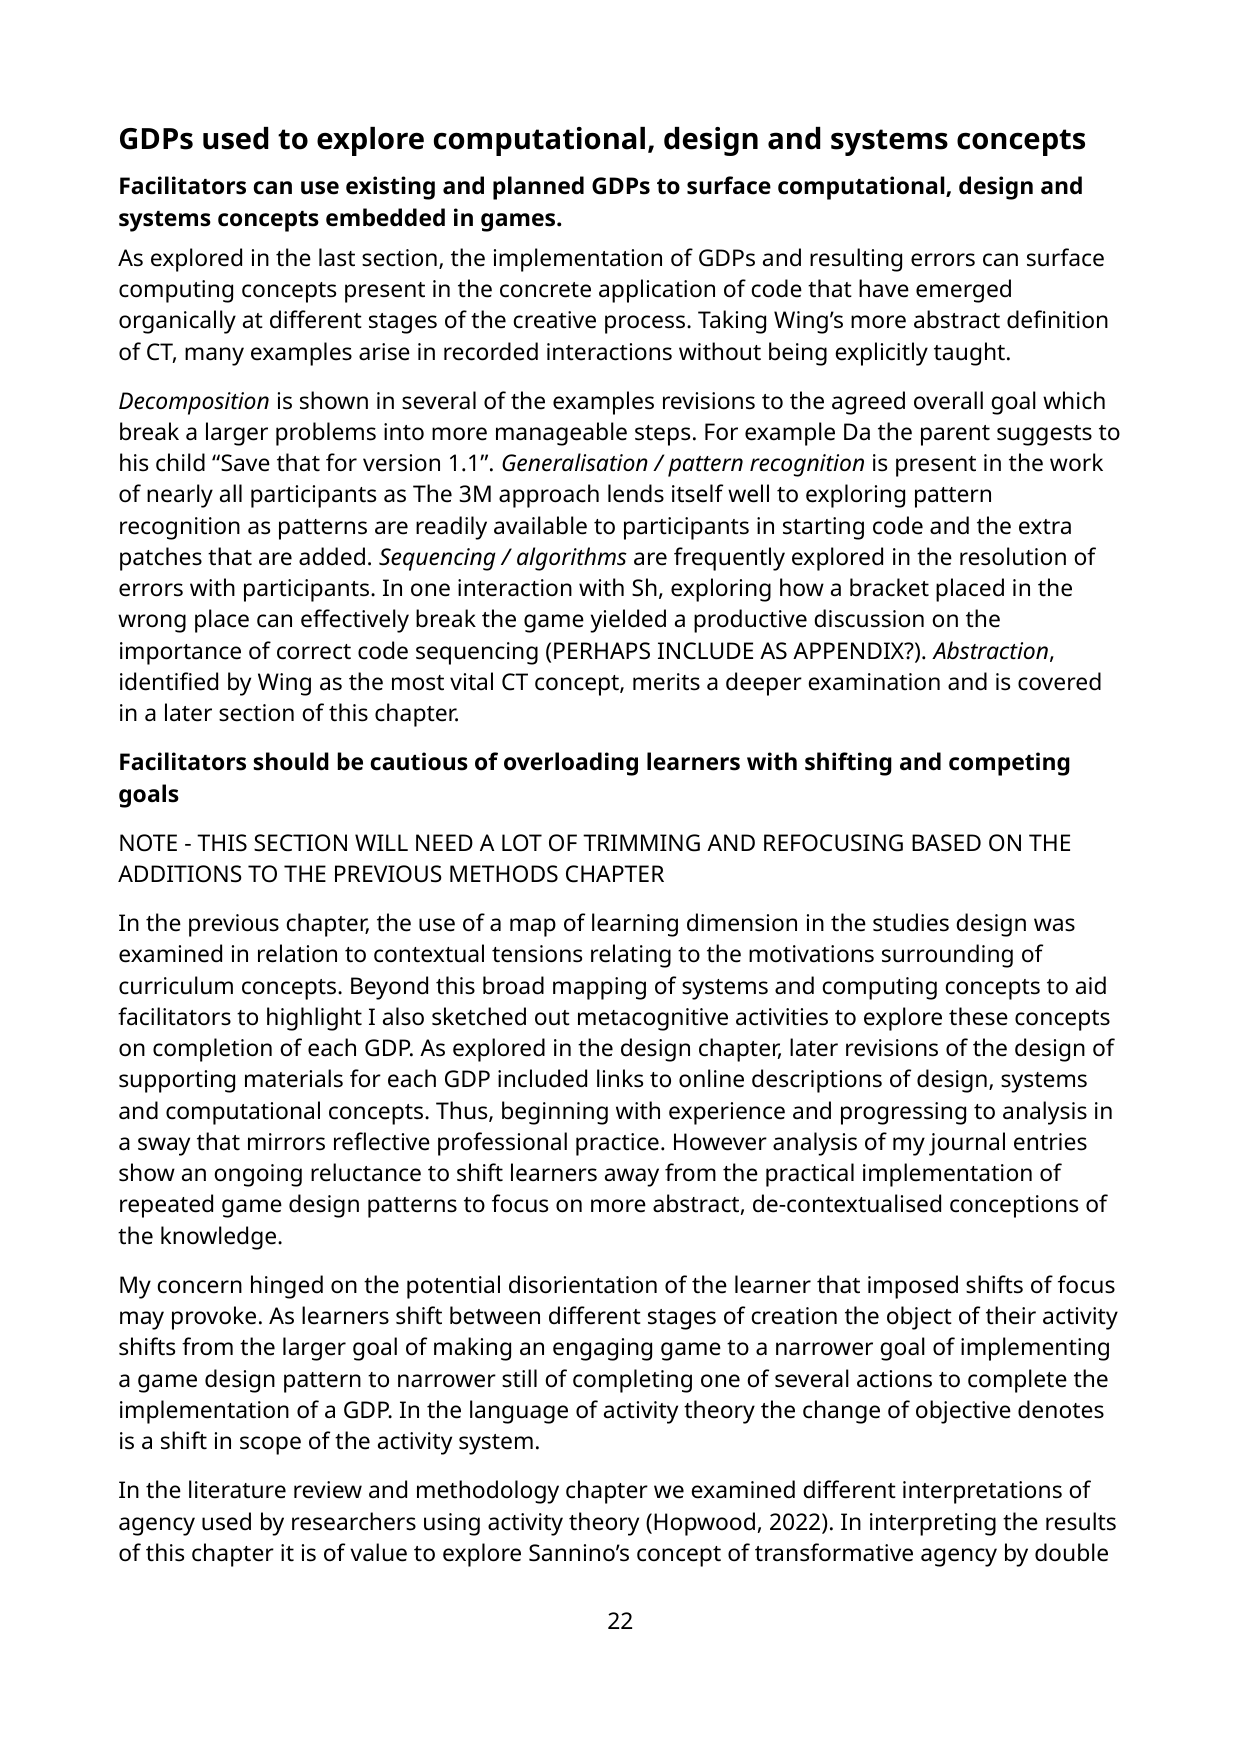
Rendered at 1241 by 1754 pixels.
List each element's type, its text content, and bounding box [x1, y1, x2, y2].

text As explored in the last section, the implementation of GDPs and resulting errors can surface computing concepts present in the concrete application of code that have emerged organically at different stages of the creative process. Taking Wing’s more abstract definition of CT, many examples arise in recorded interactions without being explicitly taught. [118, 242, 1122, 367]
text In the previous chapter, the use of a map of learning dimension in the studies design was examined in relation to contextual tensions relating to the motivations surrounding of curriculum concepts. Beyond this broad mapping of systems and computing concepts to aid facilitators to highlight I also sketched out metacognitive activities to explore these concepts on completion of each GDP. As explored in the design chapter, later revisions of the design of supporting materials for each GDP included links to online descriptions of design, systems and computational concepts. Thus, beginning with experience and progressing to analysis in a sway that mirrors reflective professional practice. However analysis of my journal entries show an ongoing reluctance to shift learners away from the practical implementation of repeated game design patterns to focus on more abstract, de-contextualised conceptions of the knowledge. [118, 907, 1122, 1251]
text Facilitators should be cautious of overloading learners with shifting and competing goals [118, 746, 1122, 809]
subtitle GDPs used to explore computational, design and systems concepts [118, 118, 1122, 158]
text NOTE - THIS SECTION WILL NEED A LOT OF TRIMMING AND REFOCUSING BASED ON THE ADDITIONS TO THE PREVIOUS METHODS CHAPTER [118, 827, 1122, 889]
text Decomposition is shown in several of the examples revisions to the agreed overall goal which break a larger problems into more manageable steps. For example Da the parent suggests to his child “Save that for version 1.1”. Generalisation / pattern recognition is present in the work of nearly all participants as The 3M approach lends itself well to exploring pattern recognition as patterns are readily available to participants in starting code and the extra patches that are added. Sequencing / algorithms are frequently explored in the resolution of errors with participants. In one interaction with Sh, exploring how a bracket placed in the wrong place can effectively break the game yielded a productive discussion on the importance of correct code sequencing (PERHAPS INCLUDE AS APPENDIX?). Abstraction, identified by Wing as the most vital CT concept, merits a deeper examination and is covered in a later section of this chapter. [118, 385, 1122, 728]
text Facilitators can use existing and planned GDPs to surface computational, design and systems concepts embedded in games. [118, 170, 1122, 233]
text In the literature review and methodology chapter we examined different interpretations of agency used by researchers using activity theory (Hopwood, 2022). In interpreting the results of this chapter it is of value to explore Sannino’s concept of transformative agency by double [118, 1474, 1122, 1568]
text My concern hinged on the potential disorientation of the learner that imposed shifts of focus may provoke. As learners shift between different stages of creation the object of their activity shifts from the larger goal of making an engaging game to a narrower goal of implementing a game design pattern to narrower still of completing one of several actions to complete the implementation of a GDP. In the language of activity theory the change of objective denotes is a shift in scope of the activity system. [118, 1269, 1122, 1456]
